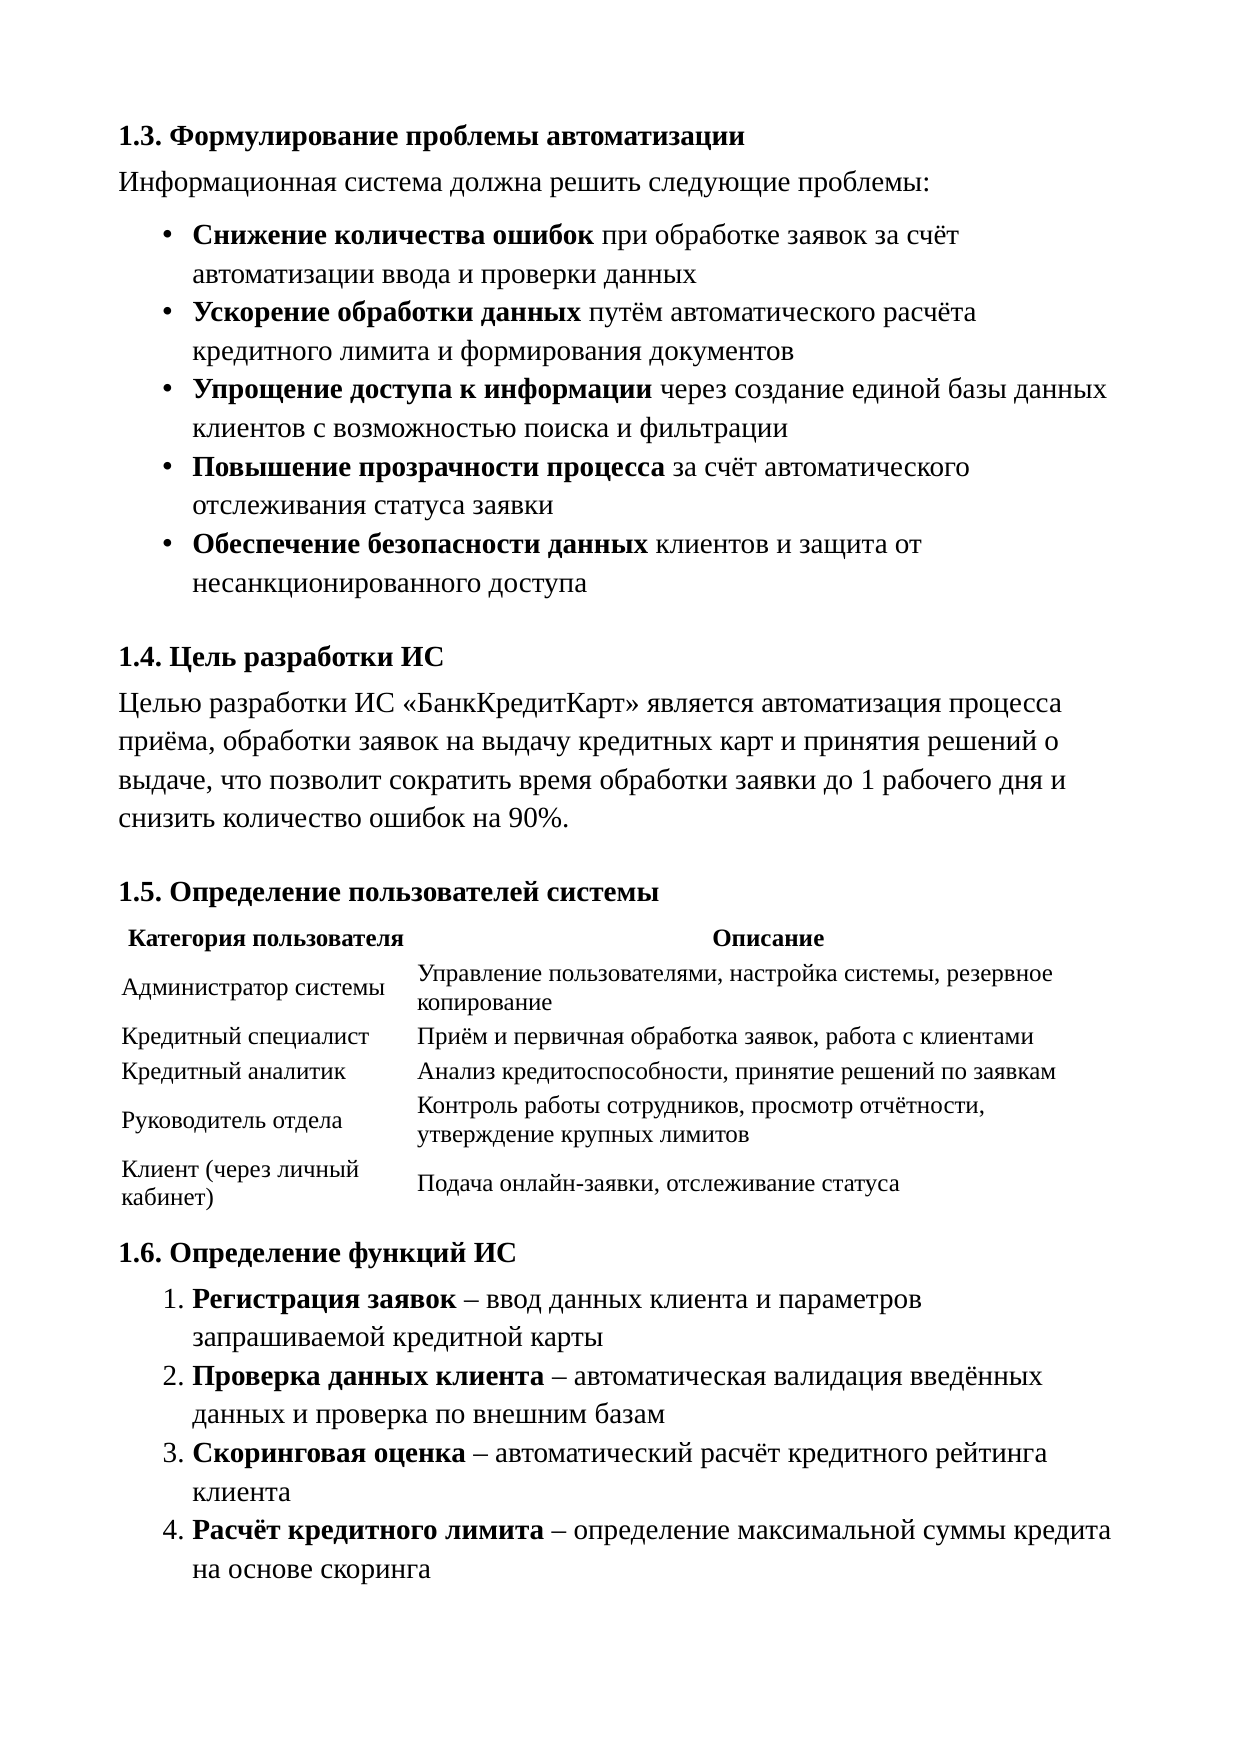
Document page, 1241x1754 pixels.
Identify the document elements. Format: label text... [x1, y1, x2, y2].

subtitle 1.5. Определение пользователей системы [118, 874, 1122, 908]
table_header Описание [414, 920, 1122, 955]
table_cell Анализ кредитоспособности, принятие решений по заявкам [414, 1053, 1122, 1087]
list Проверка данных клиента – автоматическая валидация введённых данных и проверка по внешним базам [162, 1358, 1122, 1430]
subtitle 1.6. Определение функций ИС [118, 1235, 1122, 1268]
list Повышение прозрачности процесса за счёт автоматического отслеживания статуса заявки [162, 449, 1122, 521]
table_cell Клиент (через личный кабинет) [118, 1151, 414, 1214]
text Информационная система должна решить следующие проблемы: [118, 164, 1122, 198]
table_header Категория пользователя [118, 920, 414, 955]
table_cell Руководитель отдела [118, 1088, 414, 1151]
list Обеспечение безопасности данных клиентов и защита от несанкционированного доступа [162, 526, 1122, 598]
list Скоринговая оценка – автоматический расчёт кредитного рейтинга клиента [162, 1435, 1122, 1507]
subtitle 1.3. Формулирование проблемы автоматизации [118, 118, 1122, 152]
list Регистрация заявок – ввод данных клиента и параметров запрашиваемой кредитной карты [162, 1281, 1122, 1353]
list Упрощение доступа к информации через создание единой базы данных клиентов с возможностью поиска и фильтрации [162, 372, 1122, 444]
table_cell Кредитный аналитик [118, 1053, 414, 1087]
table_cell Контроль работы сотрудников, просмотр отчётности, утверждение крупных лимитов [414, 1088, 1122, 1151]
list Ускорение обработки данных путём автоматического расчёта кредитного лимита и формирования документов [162, 294, 1122, 367]
text Целью разработки ИС «БанкКредитКарт» является автоматизация процесса приёма, обработки заявок на выдачу кредитных карт и принятия решений о выдаче, что позволит сократить время обработки заявки до 1 рабочего дня и снизить количество ошибок на 90%. [118, 685, 1122, 834]
table_cell Управление пользователями, настройка системы, резервное копирование [414, 955, 1122, 1018]
table_cell Кредитный специалист [118, 1018, 414, 1053]
table_cell Подача онлайн-заявки, отслеживание статуса [414, 1151, 1122, 1214]
subtitle 1.4. Цель разработки ИС [118, 639, 1122, 672]
list Снижение количества ошибок при обработке заявок за счёт автоматизации ввода и проверки данных [162, 217, 1122, 289]
table_cell Приём и первичная обработка заявок, работа с клиентами [414, 1018, 1122, 1053]
table_cell Администратор системы [118, 955, 414, 1018]
list Расчёт кредитного лимита – определение максимальной суммы кредита на основе скоринга [162, 1512, 1122, 1584]
